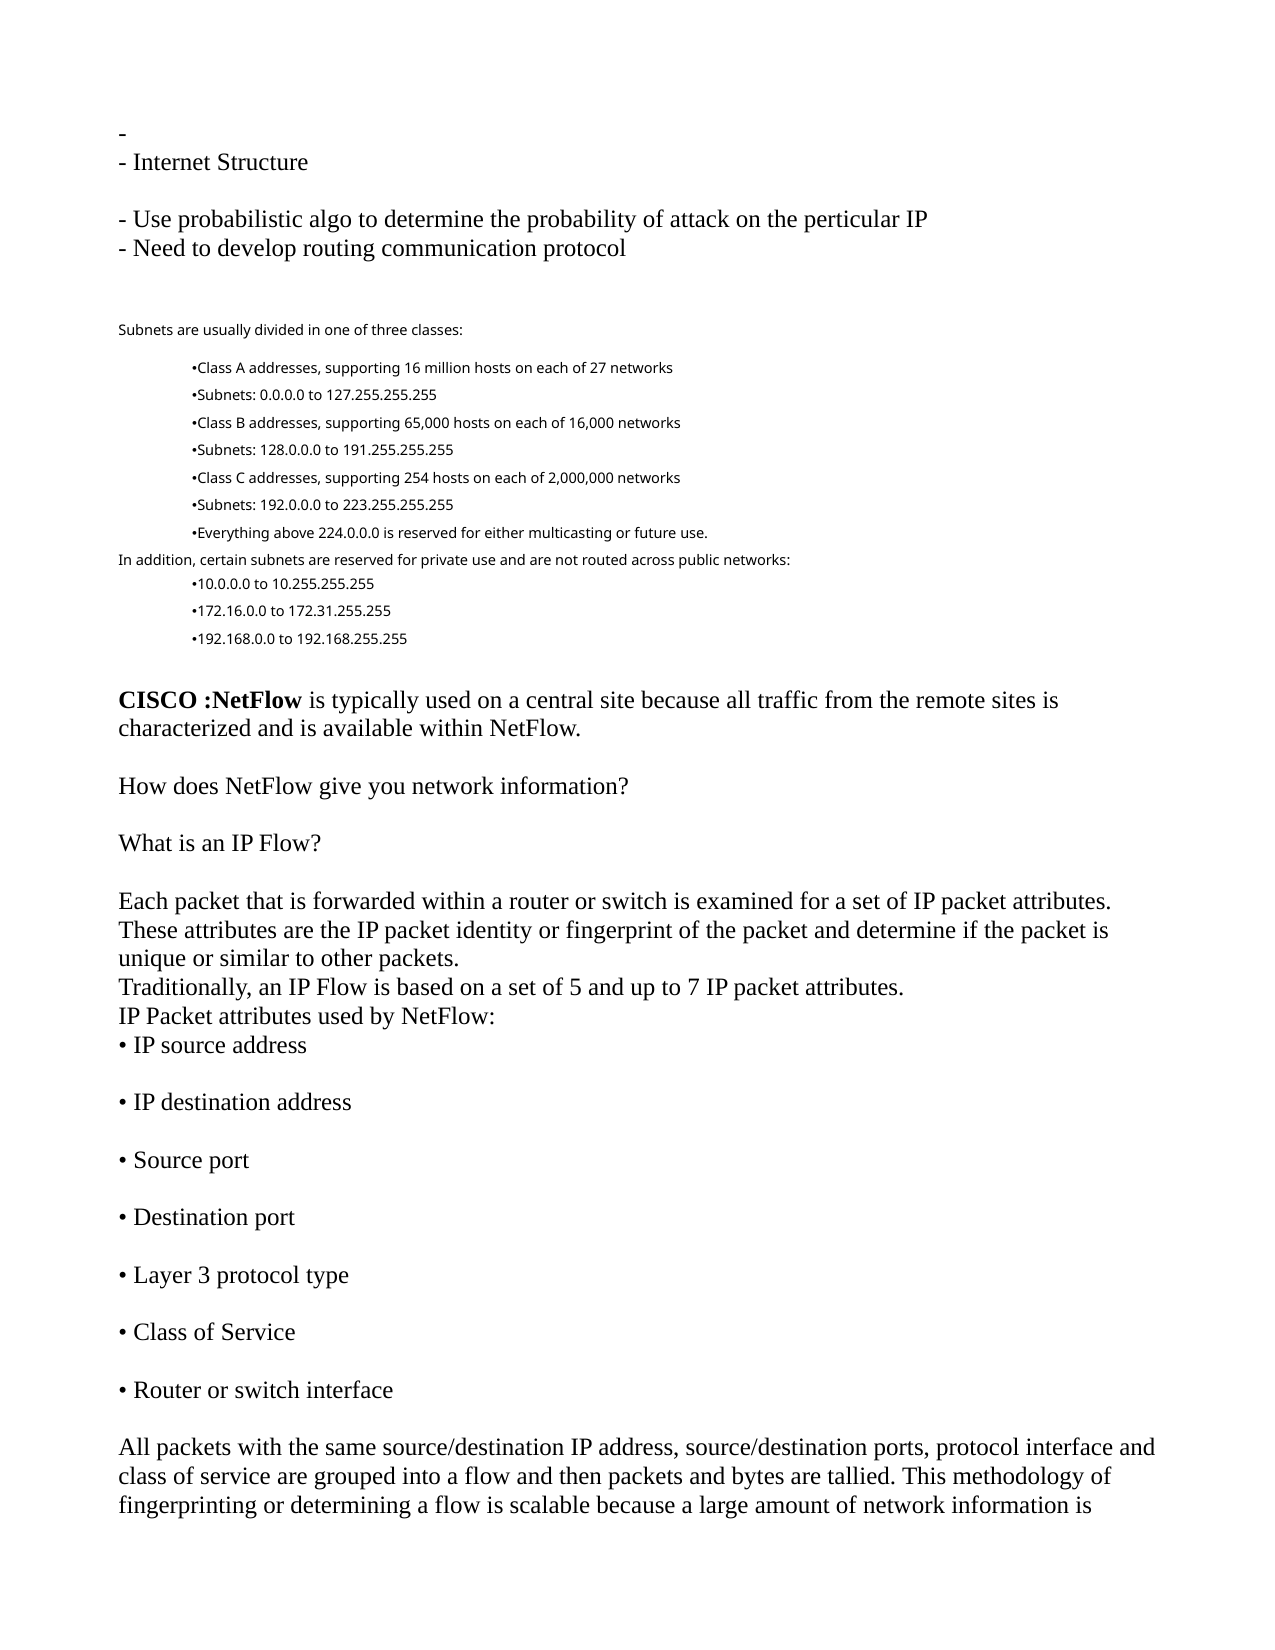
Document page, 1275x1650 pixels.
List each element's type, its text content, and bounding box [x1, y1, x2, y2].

text IP Packet attributes used by NetFlow: [118, 1001, 1157, 1030]
list Class C addresses, supporting 254 hosts on each of 2,000,000 networks [118, 467, 1157, 487]
list Subnets: 0.0.0.0 to 127.255.255.255 [118, 385, 1157, 405]
text • Source port [118, 1145, 1157, 1173]
text Subnets are usually divided in one of three classes: [118, 319, 1157, 339]
text • Layer 3 protocol type [118, 1260, 1157, 1288]
text • Router or switch interface [118, 1375, 1157, 1403]
text CISCO :NetFlow is typically used on a central site because all traffic from the remote sites is characterized and is available within NetFlow. [118, 685, 1157, 742]
list Class A addresses, supporting 16 million hosts on each of 27 networks [118, 357, 1157, 377]
text What is an IP Flow? [118, 828, 1157, 857]
text Traditionally, an IP Flow is based on a set of 5 and up to 7 IP packet attributes. [118, 972, 1157, 1001]
text Each packet that is forwarded within a router or switch is examined for a set of IP packet attributes. These attributes are the IP packet identity or fingerprint of the packet and determine if the packet is unique or similar to other packets. [118, 886, 1157, 972]
text • IP source address [118, 1030, 1157, 1058]
text In addition, certain subnets are reserved for private use and are not routed across public networks: [118, 550, 1157, 570]
list Subnets: 128.0.0.0 to 191.255.255.255 [118, 440, 1157, 460]
list 172.16.0.0 to 172.31.255.255 [118, 601, 1157, 621]
text How does NetFlow give you network information? [118, 771, 1157, 800]
text - Use probabilistic algo to determine the probability of attack on the perticular IP [118, 204, 1157, 233]
text All packets with the same source/destination IP address, source/destination ports, protocol interface and class of service are grouped into a flow and then packets and bytes are tallied. This methodology of fingerprinting or determining a flow is scalable because a large amount of network information is [118, 1432, 1157, 1518]
list 10.0.0.0 to 10.255.255.255 [118, 573, 1157, 593]
list Subnets: 192.0.0.0 to 223.255.255.255 [118, 495, 1157, 515]
text - [118, 118, 1157, 147]
text • Destination port [118, 1202, 1157, 1231]
text • Class of Service [118, 1317, 1157, 1346]
text - Internet Structure [118, 147, 1157, 176]
text • IP destination address [118, 1087, 1157, 1116]
list 192.168.0.0 to 192.168.255.255 [118, 628, 1157, 648]
text - Need to develop routing communication protocol [118, 233, 1157, 262]
list Everything above 224.0.0.0 is reserved for either multicasting or future use. [118, 522, 1157, 542]
list Class B addresses, supporting 65,000 hosts on each of 16,000 networks [118, 412, 1157, 432]
